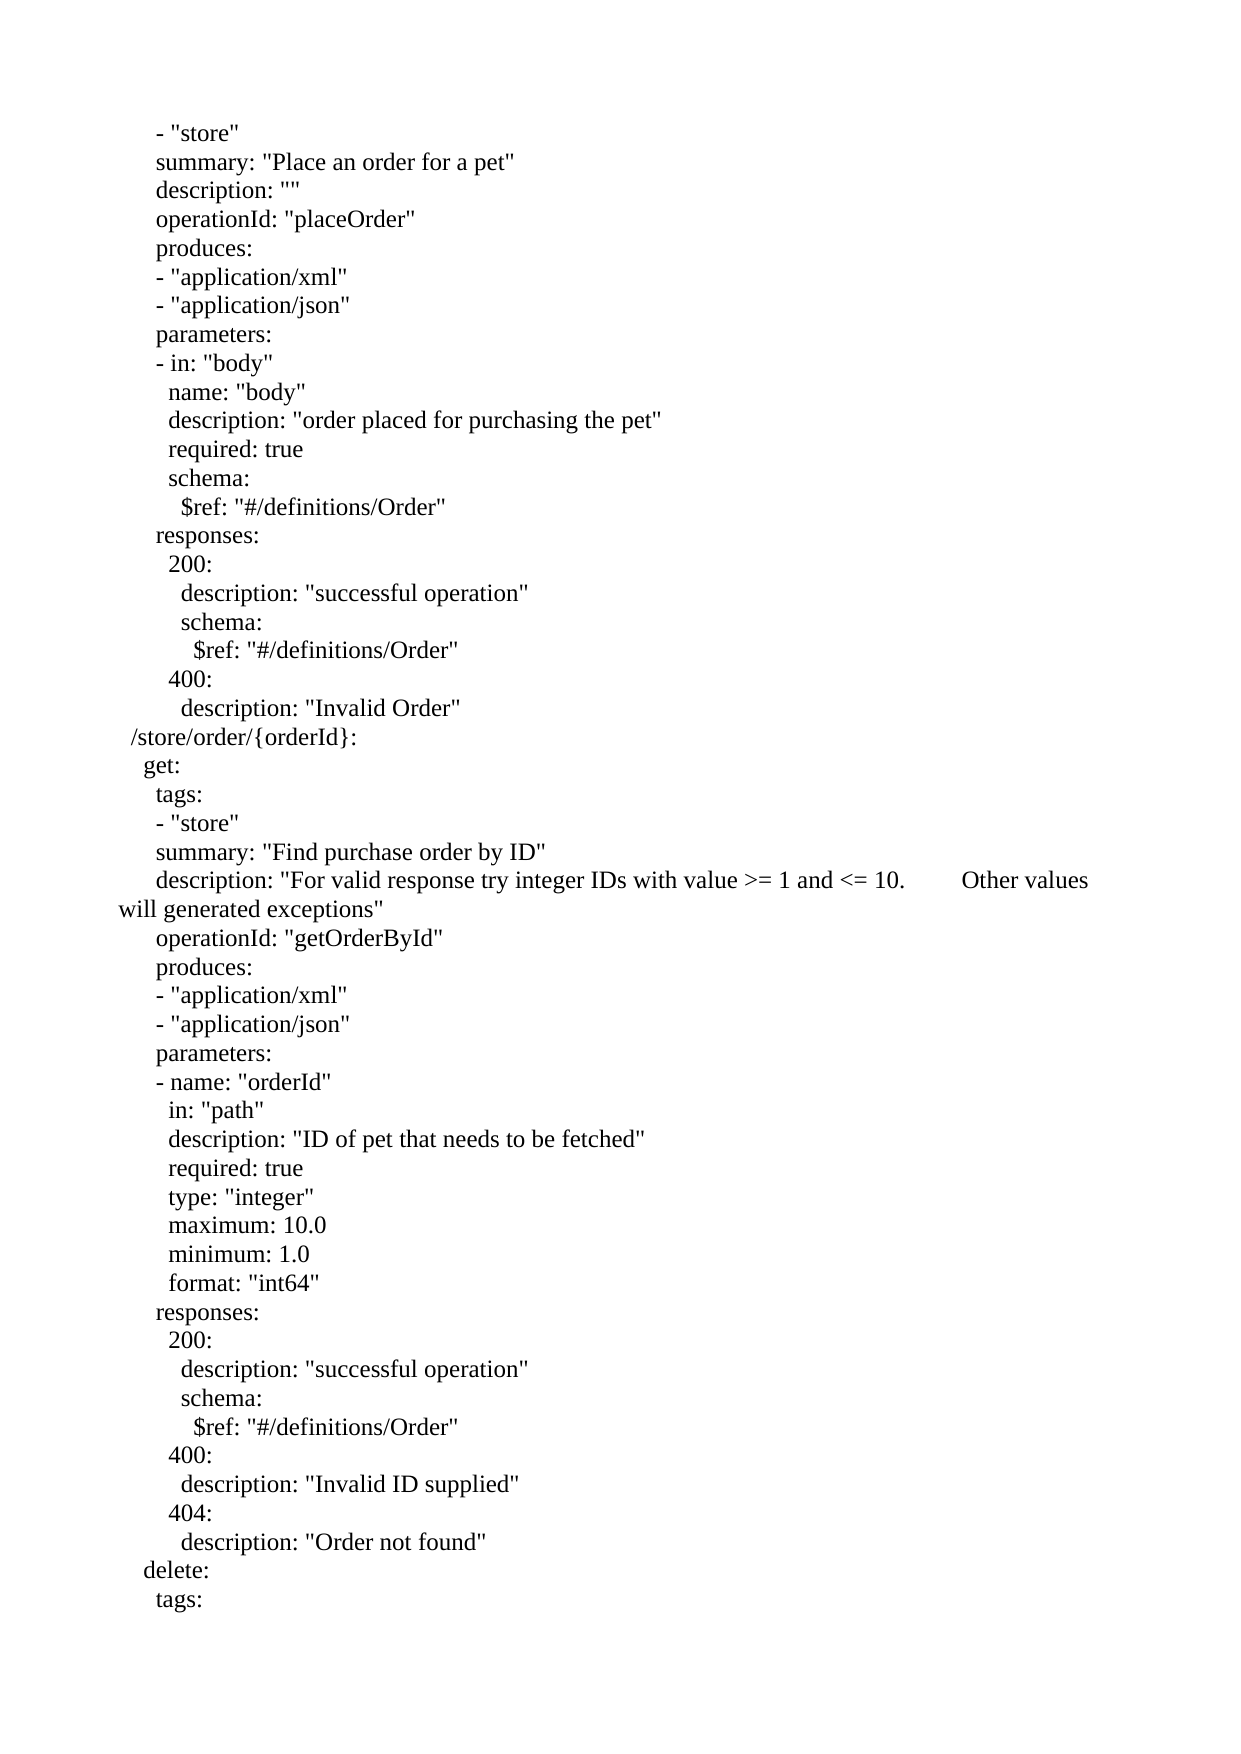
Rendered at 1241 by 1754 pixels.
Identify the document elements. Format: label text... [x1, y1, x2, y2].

text - "application/json" [118, 1009, 1122, 1038]
text operationId: "getOrderById" [118, 923, 1122, 952]
text schema: [118, 463, 1122, 492]
text description: "successful operation" [118, 578, 1122, 607]
text - "application/xml" [118, 981, 1122, 1009]
text format: "int64" [118, 1268, 1122, 1297]
text produces: [118, 952, 1122, 981]
text description: "Invalid ID supplied" [118, 1469, 1122, 1498]
text description: "successful operation" [118, 1354, 1122, 1383]
text required: true [118, 434, 1122, 463]
text tags: [118, 779, 1122, 808]
text $ref: "#/definitions/Order" [118, 1412, 1122, 1441]
text 404: [118, 1498, 1122, 1527]
text 400: [118, 1441, 1122, 1469]
text get: [118, 751, 1122, 779]
text $ref: "#/definitions/Order" [118, 492, 1122, 521]
text summary: "Find purchase order by ID" [118, 837, 1122, 866]
text required: true [118, 1153, 1122, 1182]
text responses: [118, 1297, 1122, 1326]
text parameters: [118, 1038, 1122, 1067]
text /store/order/{orderId}: [118, 722, 1122, 751]
text schema: [118, 607, 1122, 636]
text minimum: 1.0 [118, 1239, 1122, 1268]
text description: "For valid response try integer IDs with value >= 1 and <= 10. Other values will generated exceptions" [118, 866, 1122, 923]
text description: "ID of pet that needs to be fetched" [118, 1124, 1122, 1153]
text 200: [118, 1326, 1122, 1354]
text delete: [118, 1556, 1122, 1584]
text - "store" [118, 118, 1122, 147]
text description: "" [118, 176, 1122, 204]
text summary: "Place an order for a pet" [118, 147, 1122, 176]
text schema: [118, 1383, 1122, 1412]
text type: "integer" [118, 1182, 1122, 1211]
text $ref: "#/definitions/Order" [118, 636, 1122, 664]
text in: "path" [118, 1096, 1122, 1124]
text responses: [118, 521, 1122, 549]
text name: "body" [118, 377, 1122, 406]
text operationId: "placeOrder" [118, 204, 1122, 233]
text - name: "orderId" [118, 1067, 1122, 1096]
text - in: "body" [118, 348, 1122, 377]
text maximum: 10.0 [118, 1211, 1122, 1239]
text 200: [118, 549, 1122, 578]
text - "application/json" [118, 291, 1122, 319]
text parameters: [118, 319, 1122, 348]
text description: "Order not found" [118, 1527, 1122, 1556]
text tags: [118, 1584, 1122, 1613]
text produces: [118, 233, 1122, 262]
text 400: [118, 664, 1122, 693]
text description: "order placed for purchasing the pet" [118, 406, 1122, 434]
text description: "Invalid Order" [118, 693, 1122, 722]
text - "store" [118, 808, 1122, 837]
text - "application/xml" [118, 262, 1122, 291]
